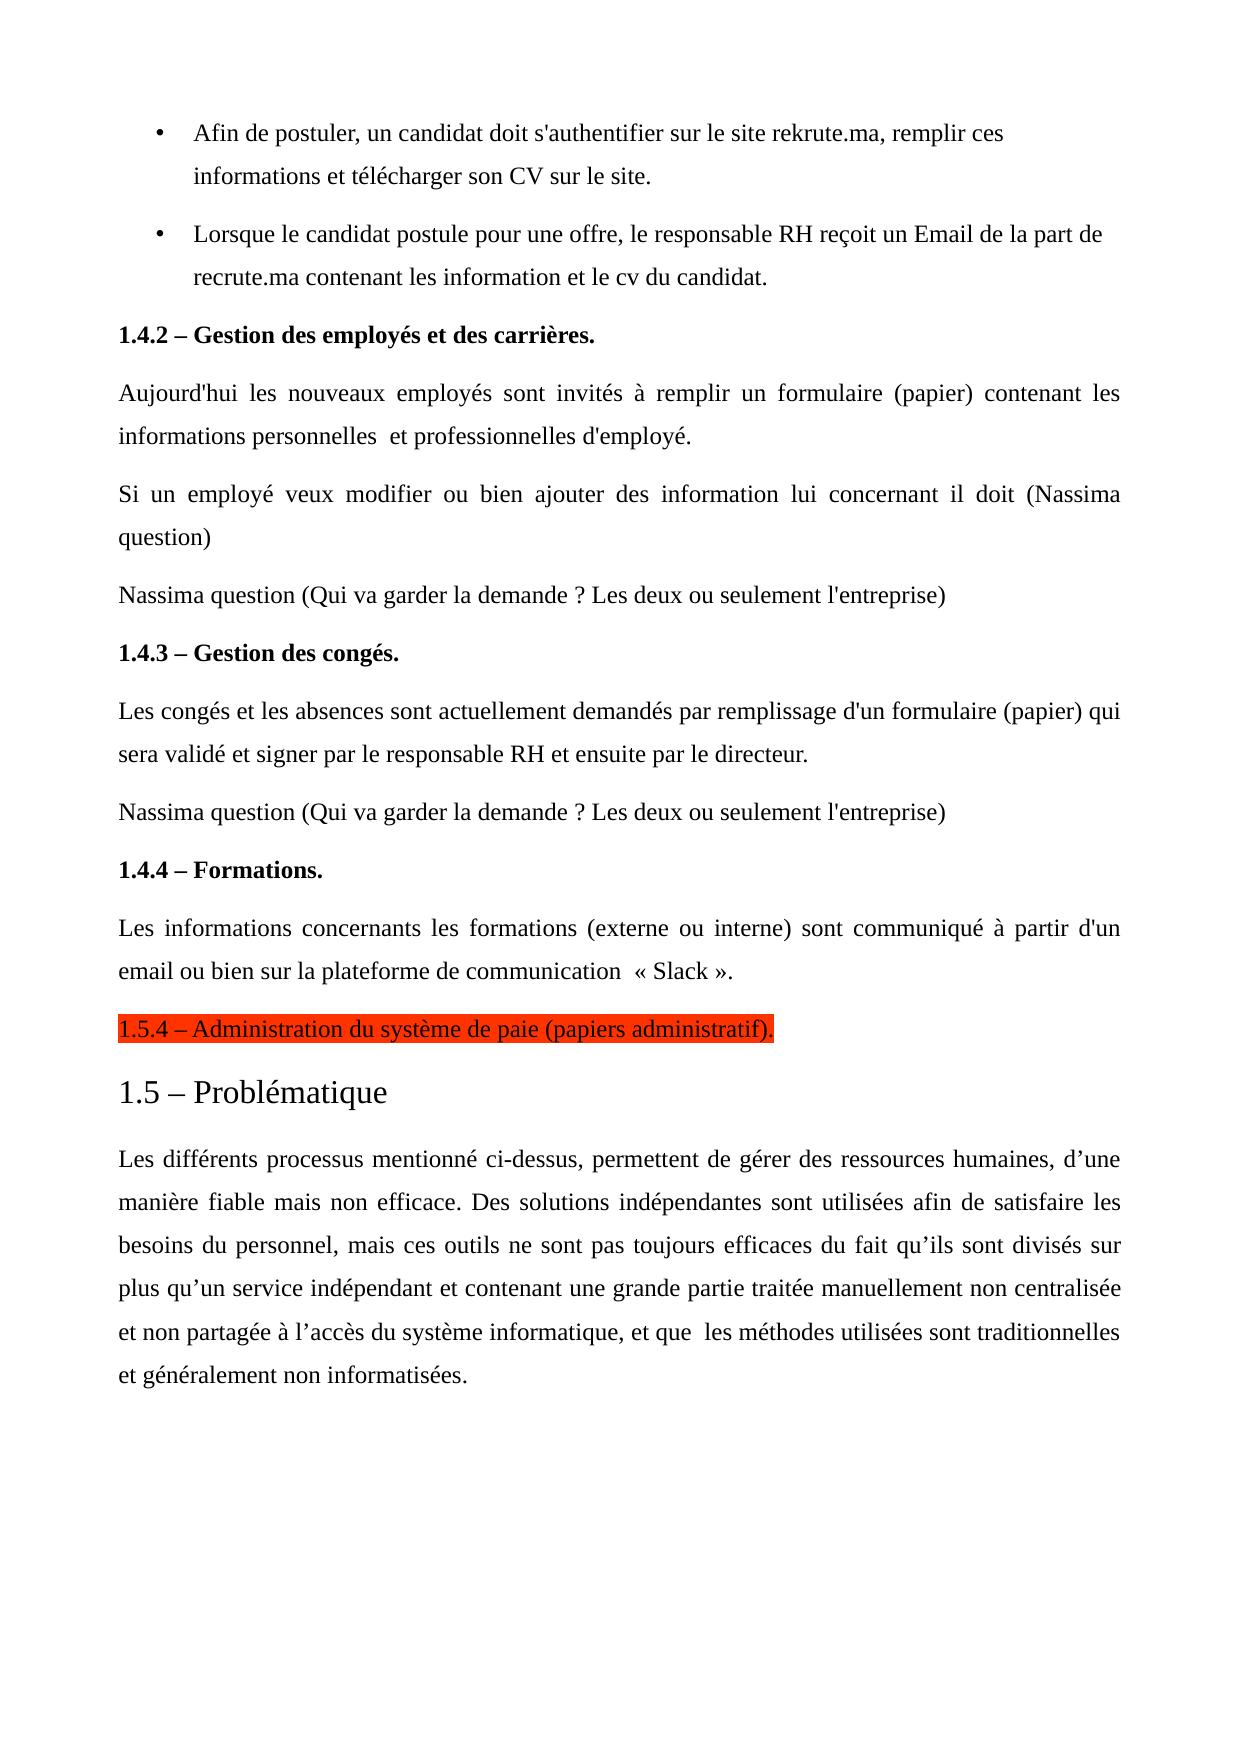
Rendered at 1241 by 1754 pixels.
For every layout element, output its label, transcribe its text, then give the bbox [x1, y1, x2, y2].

text Les congés et les absences sont actuellement demandés par remplissage d'un formulaire (papier) qui sera validé et signer par le responsable RH et ensuite par le directeur. [118, 696, 1122, 768]
text Aujourd'hui les nouveaux employés sont invités à remplir un formulaire (papier) contenant les informations personnelles et professionnelles d'employé. [118, 378, 1122, 450]
text Les différents processus mentionné ci-dessus, permettent de gérer des ressources humaines, d’une manière fiable mais non efficace. Des solutions indépendantes sont utilisées afin de satisfaire les besoins du personnel, mais ces outils ne sont pas toujours efficaces du fait qu’ils sont divisés sur plus qu’un service indépendant et contenant une grande partie traitée manuellement non centralisée et non partagée à l’accès du système informatique, et que les méthodes utilisées sont traditionnelles et généralement non informatisées. [118, 1144, 1122, 1388]
text Les informations concernants les formations (externe ou interne) sont communiqué à partir d'un email ou bien sur la plateforme de communication « Slack ». [118, 913, 1122, 985]
text Nassima question (Qui va garder la demande ? Les deux ou seulement l'entreprise) [118, 797, 1122, 826]
text 1.5.4 – Administration du système de paie (papiers administratif). [118, 1014, 1122, 1043]
list Afin de postuler, un candidat doit s'authentifier sur le site rekrute.ma, remplir ces informations et télécharger son CV sur le site. [156, 118, 1122, 190]
text Si un employé veux modifier ou bien ajouter des information lui concernant il doit (Nassima question) [118, 479, 1122, 551]
text 1.4.2 – Gestion des employés et des carrières. [118, 320, 1122, 349]
text 1.4.3 – Gestion des congés. [118, 638, 1122, 667]
text 1.4.4 – Formations. [118, 855, 1122, 884]
text 1.5 – Problématique [118, 1072, 1122, 1110]
text Nassima question (Qui va garder la demande ? Les deux ou seulement l'entreprise) [118, 580, 1122, 609]
list Lorsque le candidat postule pour une offre, le responsable RH reçoit un Email de la part de recrute.ma contenant les information et le cv du candidat. [156, 219, 1122, 291]
